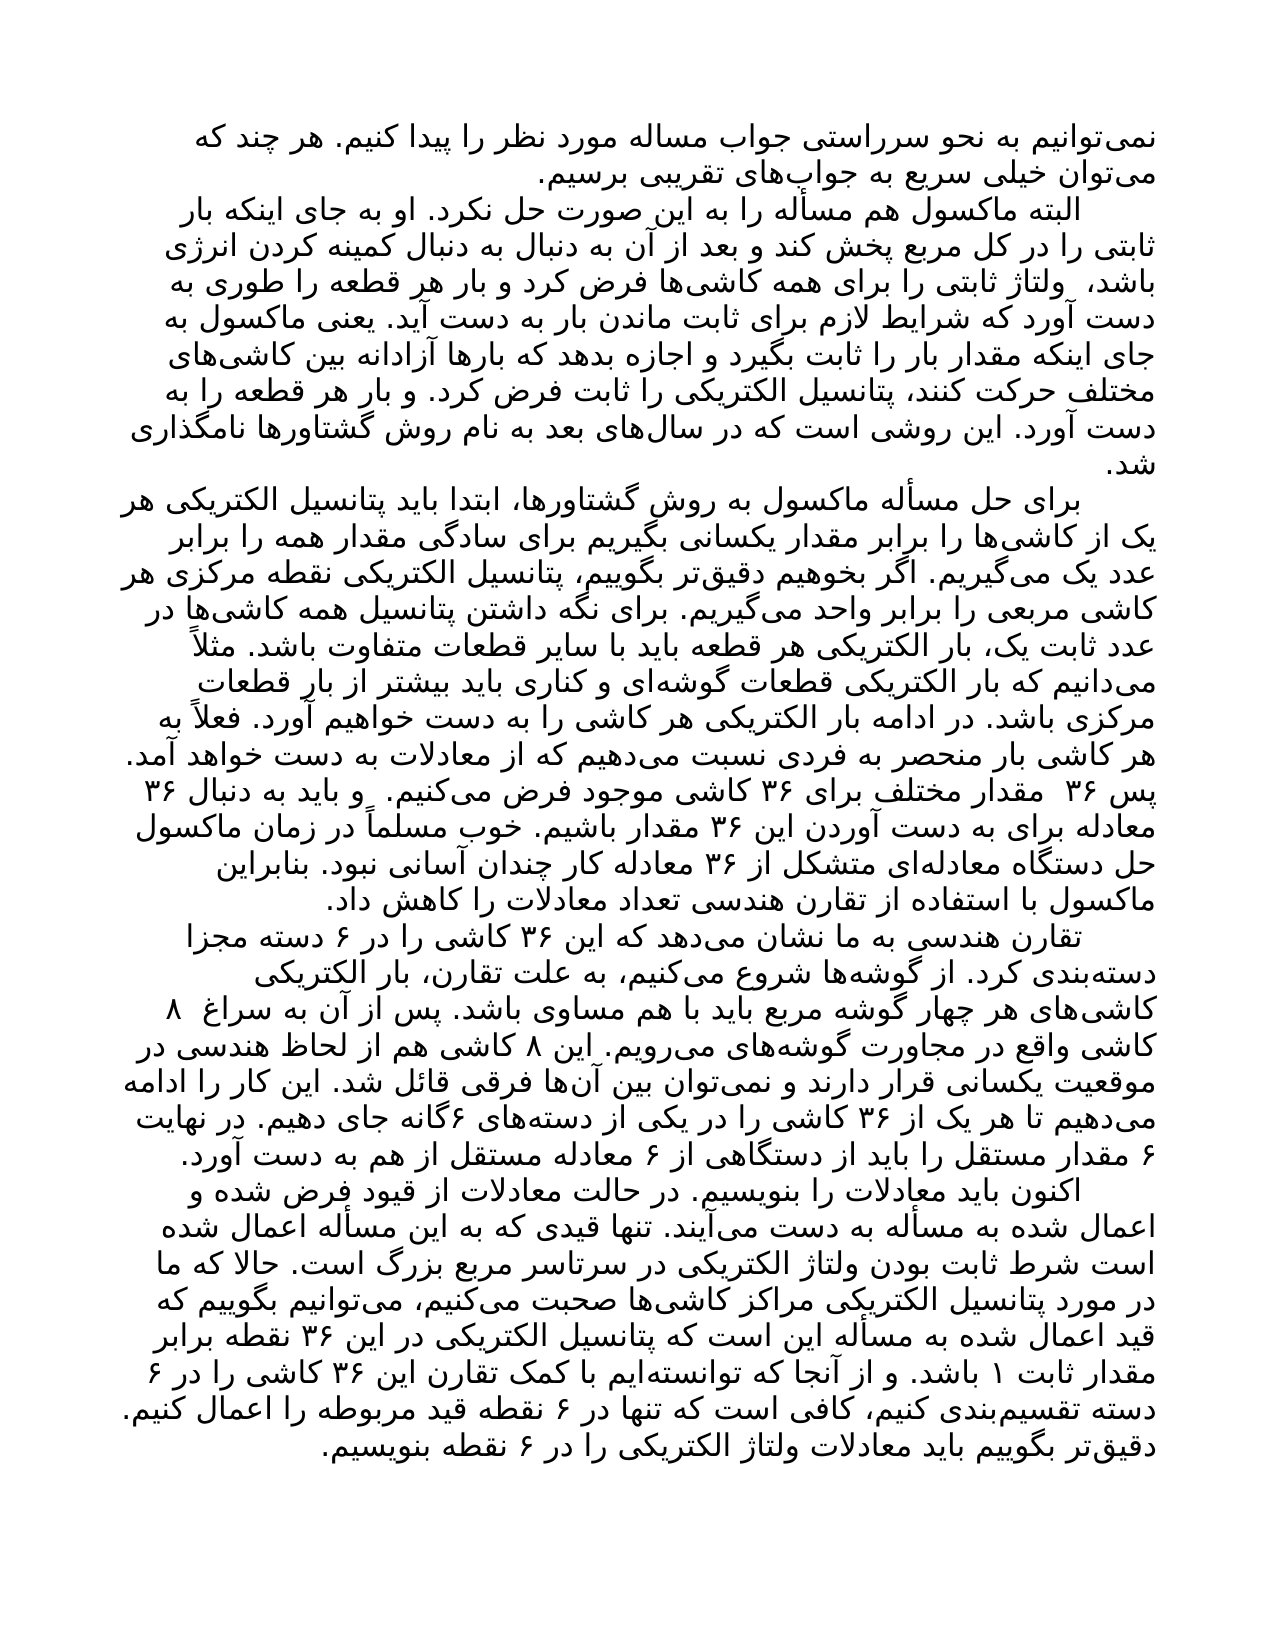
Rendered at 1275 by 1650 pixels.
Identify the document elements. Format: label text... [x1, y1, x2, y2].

text برای حل مسأله ماکسول به روش گشتاورها، ابتدا باید پتانسیل الکتریکی هر یک از کاشی‌ها را برابر مقدار یکسانی بگیریم برای سادگی مقدار همه را برابر عدد یک می‌گیریم. اگر بخوهیم دقیق‌تر بگوییم، پتانسیل الکتریکی نقطه مرکزی هر کاشی مربعی را برابر واحد می‌گیریم. برای نگه داشتن پتانسیل همه کاشی‌ها در عدد ثابت یک، بار الکتریکی هر قطعه باید با سایر قطعات متفاوت باشد. مثلاً می‌دانیم که بار الکتریکی قطعات گوشه‌ای و کناری باید بیشتر از بار قطعات مرکزی باشد. در ادامه بار الکتریکی هر کاشی را به دست خواهیم آورد. فعلاً به هر کاشی بار منحصر به فردی نسبت می‌دهیم که از معادلات به دست خواهد آمد. پس ۳۶ مقدار مختلف برای ۳۶ کاشی موجود فرض می‌کنیم. و باید به دنبال ۳۶ معادله برای به دست آوردن این ۳۶ مقدار باشیم. خوب مسلماً در زمان ماکسول حل دستگاه معادله‌ای متشکل از ۳۶ معادله کار چندان آسانی نبود. بنابراین ماکسول با استفاده از تقارن هندسی تعداد معادلات را کاهش داد. [118, 482, 1157, 918]
text اکنون باید معادلات را بنویسیم. در حالت معادلات از قیود فرض شده و اعمال شده به مسأله به دست می‌آیند. تنها قیدی که به این مسأله اعمال شده است شرط ثابت بودن ولتاژ الکتریکی در سرتاسر مربع بزرگ است. حالا که ما در مورد پتانسیل الکتریکی مراکز کاشی‌ها صحبت می‌کنیم، می‌توانیم بگوییم که قید اعمال شده به مسأله این است که پتانسیل الکتریکی در این ۳۶ نقطه برابر مقدار ثابت ۱ باشد. و از آنجا که توانسته‌ایم با کمک تقارن این ۳۶ کاشی را در ۶ دسته تقسیم‌بندی کنیم، کافی است که تنها در ۶ نقطه قید مربوطه را اعمال کنیم. دقیق‌تر بگوییم باید معادلات ولتاژ الکتریکی را در ۶ نقطه بنویسیم. [118, 1172, 1157, 1463]
text اگر صفحه مربعی را باردار کنیم،‌ بار الکتریکی مابین هر یک از ۳۶ مربع کوچک (یا کاشی‌ها) تقسیم می‌شود. همانطور که تأکید کردیم در هر کاشی، توزیع بار الکتریکی یکنواخت است، اما بار الکتریکی کاشی‌های مختلف با هم متفاوت است. بدیهی است که بار الکتریکی کاشی‌های ۱، ۶، ۳۱ و ۳۶ از بار الکتریکی کاشی‌های مرکزی بیشتر است. در یک مربع فلزی که بارها می‌توانند به صورت آزادانه حرکت کنند، توزیع بار الکتریکی مابین کاشی‌ها به گونه‌ای اتفاق خواهد افتاد که سیستم از لحاظ انرژی الکتریکی در حالت کمینه قرار بگیرد. پس می‌توان با فرض ثابت بودن کل بار و با کمینه کردن میزان انرژی الکتریکی، توزیع بار میان کاشی‌ها را به دست آورد. اگر تعداد مربع‌ها به اندازه کافی زیاد باشد، با دقت خوبی می‌توان توزیع بار الکتریکی را در صفحه مربعی به دست آورد. با این روش نمی‌توانیم به نحو سرراستی جواب مساله مورد نظر را پیدا کنیم. هر چند که می‌توان خیلی سریع به جواب‌های تقریبی برسیم. [118, 118, 1157, 191]
text تقارن هندسی به ما نشان می‌دهد که این ۳۶ کاشی را در ۶ دسته مجزا دسته‌بندی کرد. از گوشه‌ها شروع می‌کنیم، به علت تقارن، بار الکتریکی کاشی‌های هر چهار گوشه مربع باید با هم مساوی باشد. پس از آن به سراغ ۸ کاشی واقع در مجاورت گوشه‌های می‌رویم. این ۸ کاشی هم از لحاظ هندسی در موقعیت یکسانی قرار دارند و نمی‌توان بین آن‌ها فرقی قائل شد. این کار را ادامه می‌دهیم تا هر یک از ۳۶ کاشی را در یکی از دسته‌های ۶گانه جای دهیم. در نهایت ۶ مقدار مستقل را باید از دستگاهی از ۶ معادله مستقل از هم به دست آورد. [118, 918, 1157, 1172]
text البته ماکسول هم مسأله را به این صورت حل نکرد. او به جای اینکه بار ثابتی را در کل مربع پخش کند و بعد از آن به دنبال به دنبال کمینه کردن انرژی باشد، ولتاژ ثابتی را برای همه کاشی‌ها فرض کرد و بار هر قطعه را طوری به دست آورد که شرایط لازم برای ثابت ماندن بار به دست آید. یعنی ماکسول به جای اینکه مقدار بار را ثابت بگیرد و اجازه بدهد که بارها آزادانه بین کاشی‌های مختلف حرکت کنند، پتانسیل الکتریکی را ثابت فرض کرد. و بار هر قطعه را به دست آورد. این روشی است که در سال‌های بعد به نام روش گشتاورها نامگذاری شد. [118, 191, 1157, 482]
